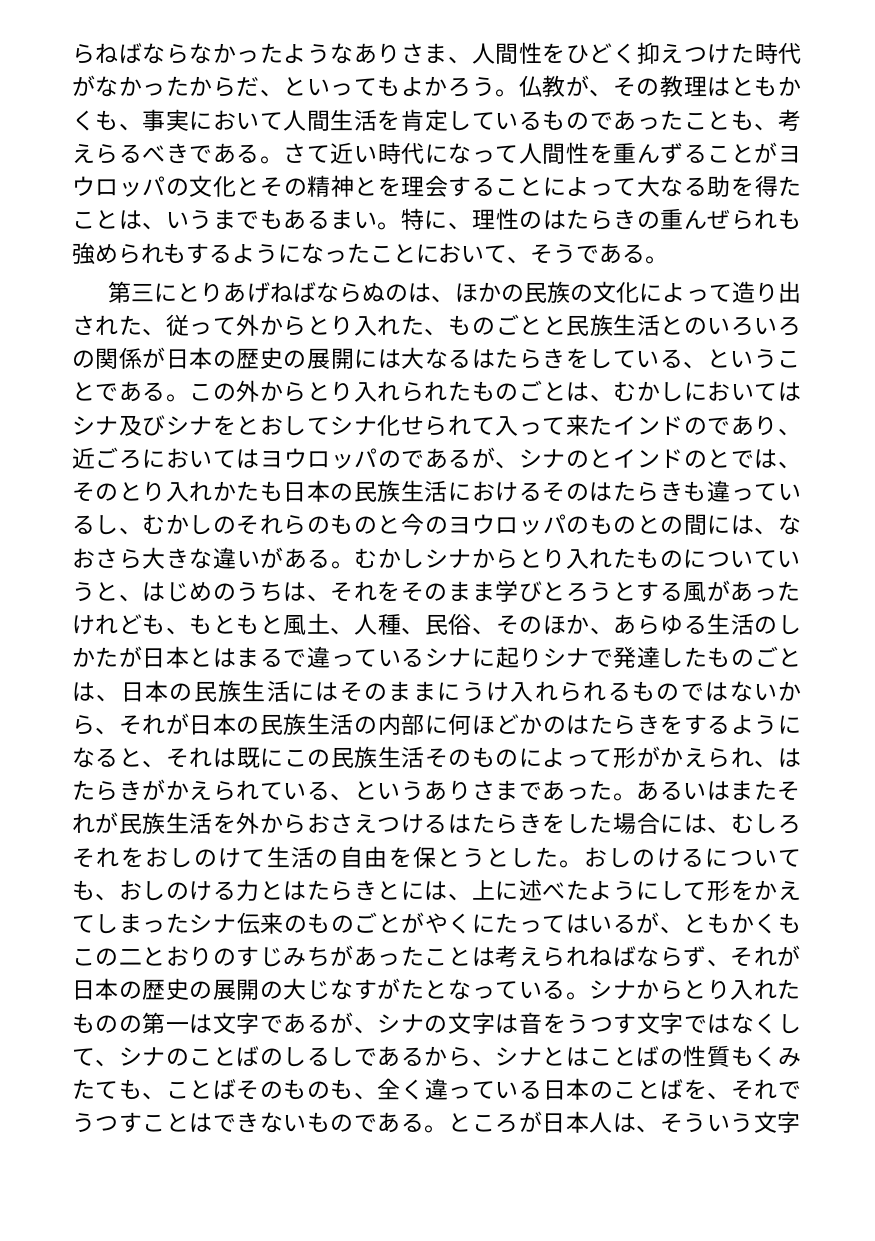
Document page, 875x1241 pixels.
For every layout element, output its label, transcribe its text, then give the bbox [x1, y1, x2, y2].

text らねばならなかったようなありさま、人間性をひどく抑えつけた時代がなかったからだ、といってもよかろう。仏教が、その教理はともかくも、事実において人間生活を肯定しているものであったことも、考えらるべきである。さて近い時代になって人間性を重んずることがヨウロッパの文化とその精神とを理会することによって大なる助を得たことは、いうまでもあるまい。特に、理性のはたらきの重んぜられも強められもするようになったことにおいて、そうである。 [72, 36, 802, 269]
text 第三にとりあげねばならぬのは、ほかの民族の文化によって造り出された、従って外からとり入れた、ものごとと民族生活とのいろいろの関係が日本の歴史の展開には大なるはたらきをしている、ということである。この外からとり入れられたものごとは、むかしにおいてはシナ及びシナをとおしてシナ化せられて入って来たインドのであり、近ごろにおいてはヨウロッパのであるが、シナのとインドのとでは、そのとり入れかたも日本の民族生活におけるそのはたらきも違っているし、むかしのそれらのものと今のヨウロッパのものとの間には、なおさら大きな違いがある。むかしシナからとり入れたものについていうと、はじめのうちは、それをそのまま学びとろうとする風があったけれども、もともと風土、人種、民俗、そのほか、あらゆる生活のしかたが日本とはまるで違っているシナに起りシナで発達したものごとは、日本の民族生活にはそのままにうけ入れられるものではないから、それが日本の民族生活の内部に何ほどかのはたらきをするようになると、それは既にこの民族生活そのものによって形がかえられ、はたらきがかえられている、というありさまであった。あるいはまたそれが民族生活を外からおさえつけるはたらきをした場合には、むしろそれをおしのけて生活の自由を保とうとした。おしのけるについても、おしのける力とはたらきとには、上に述べたようにして形をかえてしまったシナ伝来のものごとがやくにたってはいるが、ともかくもこの二とおりのすじみちがあったことは考えられねばならず、それが日本の歴史の展開の大じなすがたとなっている。シナからとり入れたものの第一は文字であるが、シナの文字は音をうつす文字ではなくして、シナのことばのしるしであるから、シナとはことばの性質もくみたても、ことばそのものも、全く違っている日本のことばを、それでうつすことはできないものである。ところが日本人は、そういう文字 [72, 274, 802, 1138]
